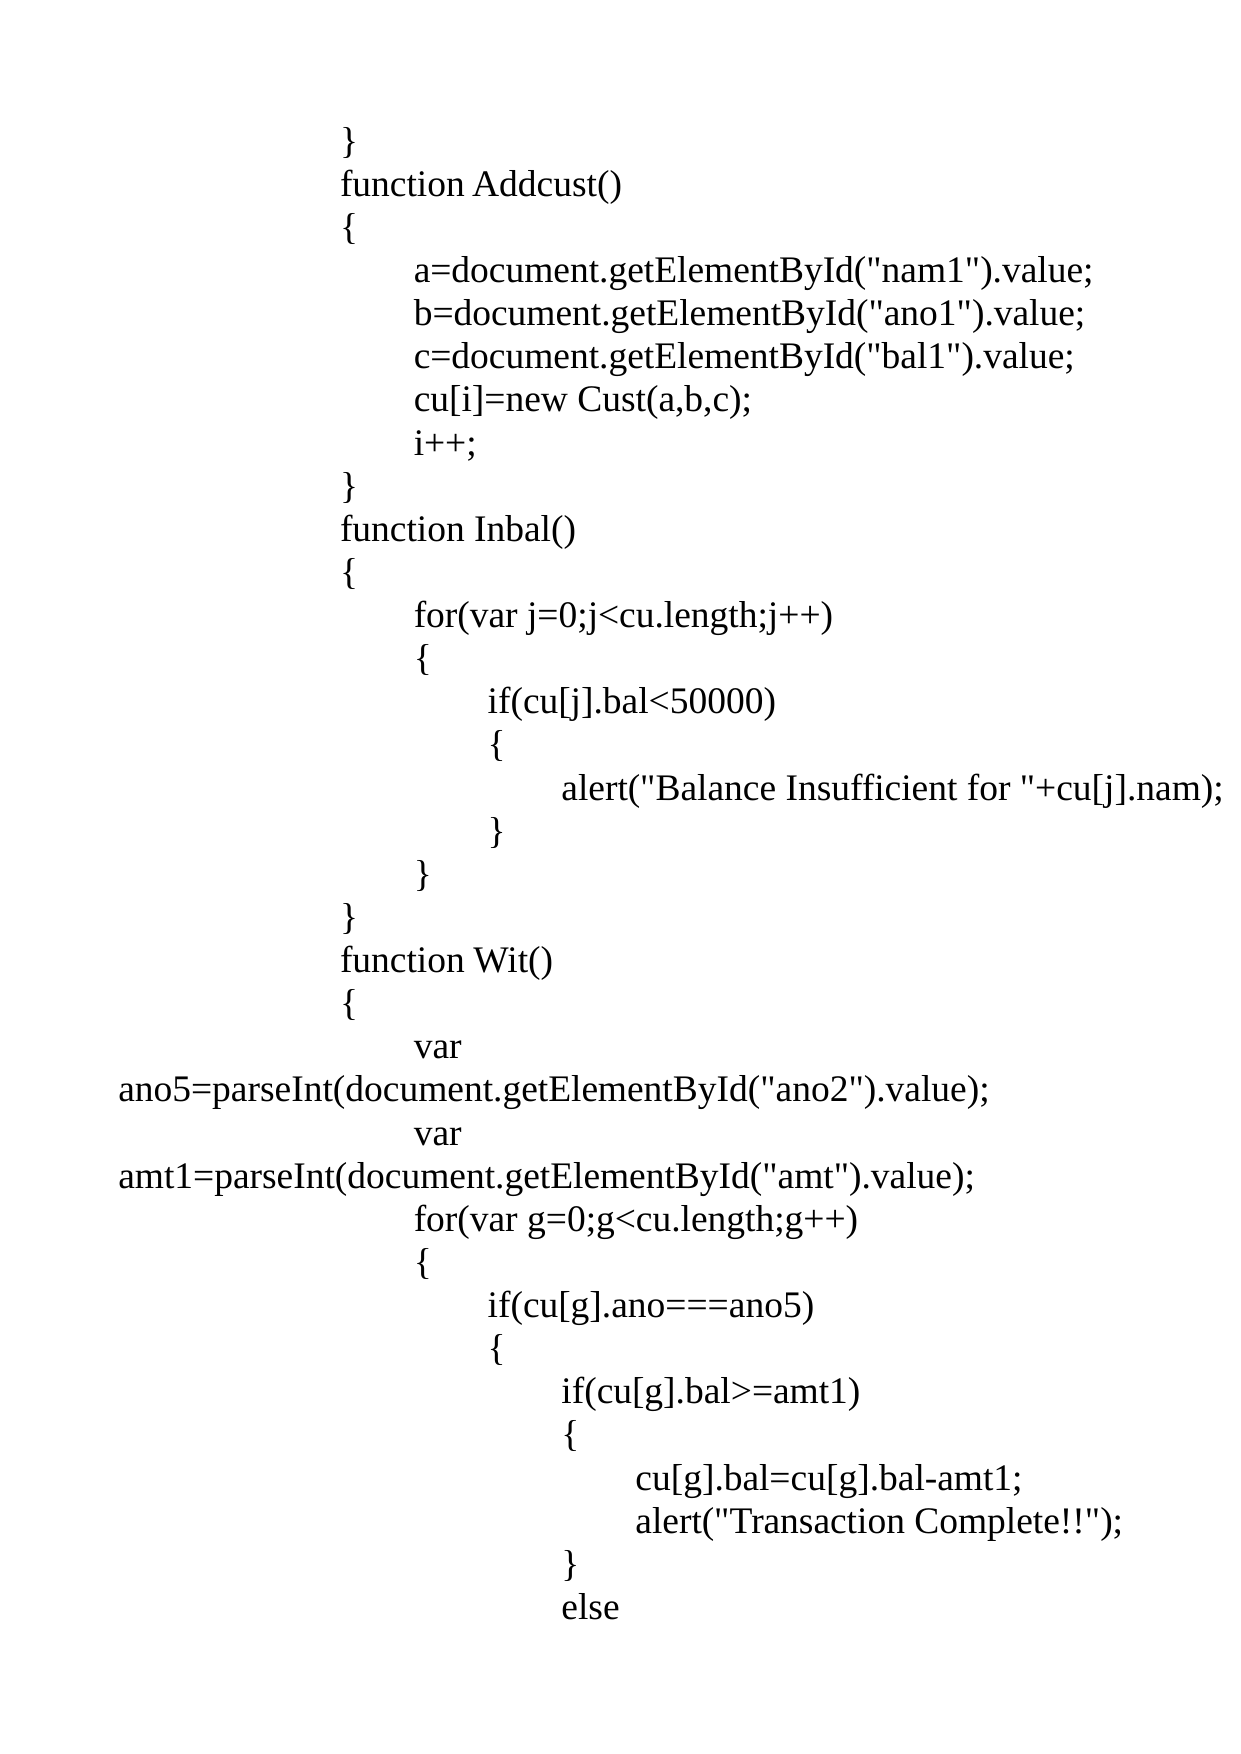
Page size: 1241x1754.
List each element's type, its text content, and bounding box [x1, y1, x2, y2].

text } [118, 894, 1240, 937]
text var amt1=parseInt(document.getElementById("amt").value); [118, 1110, 1240, 1196]
text cu[i]=new Cust(a,b,c); [118, 377, 1240, 420]
text if(cu[g].bal>=amt1) [118, 1369, 1240, 1412]
text if(cu[g].ano===ano5) [118, 1282, 1240, 1326]
text } [118, 118, 1240, 161]
text b=document.getElementById("ano1").value; [118, 291, 1240, 334]
text for(var j=0;j<cu.length;j++) [118, 592, 1240, 636]
text for(var g=0;g<cu.length;g++) [118, 1196, 1240, 1239]
text { [118, 981, 1240, 1024]
text { [118, 549, 1240, 592]
text else [118, 1584, 1240, 1627]
text { [118, 1239, 1240, 1282]
text function Addcust() [118, 161, 1240, 204]
text cu[g].bal=cu[g].bal-amt1; [118, 1455, 1240, 1498]
text { [118, 636, 1240, 679]
text function Wit() [118, 937, 1240, 981]
text a=document.getElementById("nam1").value; [118, 247, 1240, 291]
text alert("Transaction Complete!!"); [118, 1498, 1240, 1541]
text } [118, 808, 1240, 851]
text { [118, 1326, 1240, 1369]
text } [118, 1541, 1240, 1584]
text } [118, 851, 1240, 894]
text if(cu[j].bal<50000) [118, 679, 1240, 722]
text var ano5=parseInt(document.getElementById("ano2").value); [118, 1024, 1240, 1110]
text alert("Balance Insufficient for "+cu[j].nam); [118, 765, 1240, 808]
text } [118, 463, 1240, 506]
text { [118, 1412, 1240, 1455]
text c=document.getElementById("bal1").value; [118, 334, 1240, 377]
text function Inbal() [118, 506, 1240, 549]
text i++; [118, 420, 1240, 463]
text { [118, 204, 1240, 247]
text { [118, 722, 1240, 765]
